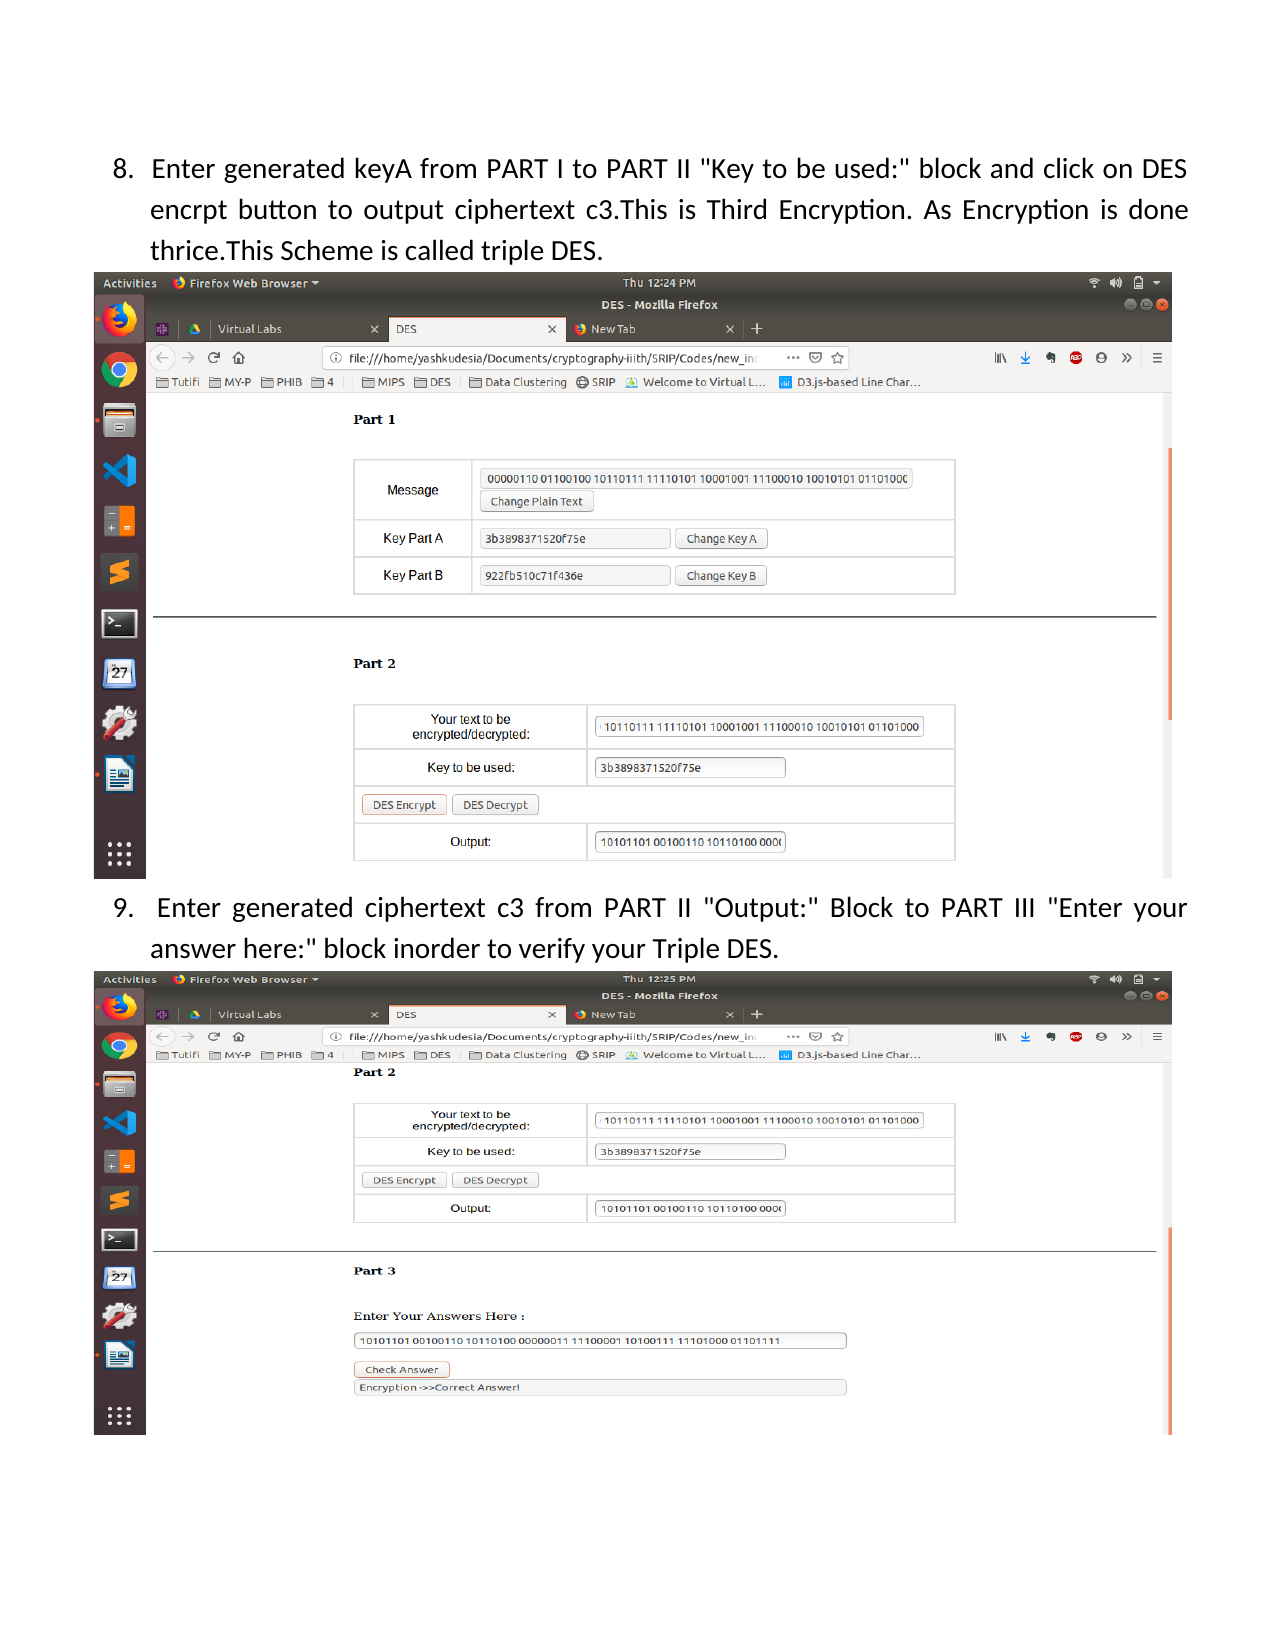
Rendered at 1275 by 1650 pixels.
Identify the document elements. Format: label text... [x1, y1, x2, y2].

picture [93, 971, 1172, 1435]
text 8. Enter generated keyA from PART I to PART II "Key to be used:" block and click on DES encrpt button to output ciphertext c3.This is Third Encryption. As Encryption is done thrice.This Scheme is called triple DES. [112, 150, 1191, 267]
picture [93, 272, 1172, 879]
text 9. Enter generated ciphertext c3 from PART II "Output:" Block to PART III "Enter your answer here:" block inorder to verify your Triple DES. [112, 273, 1191, 966]
